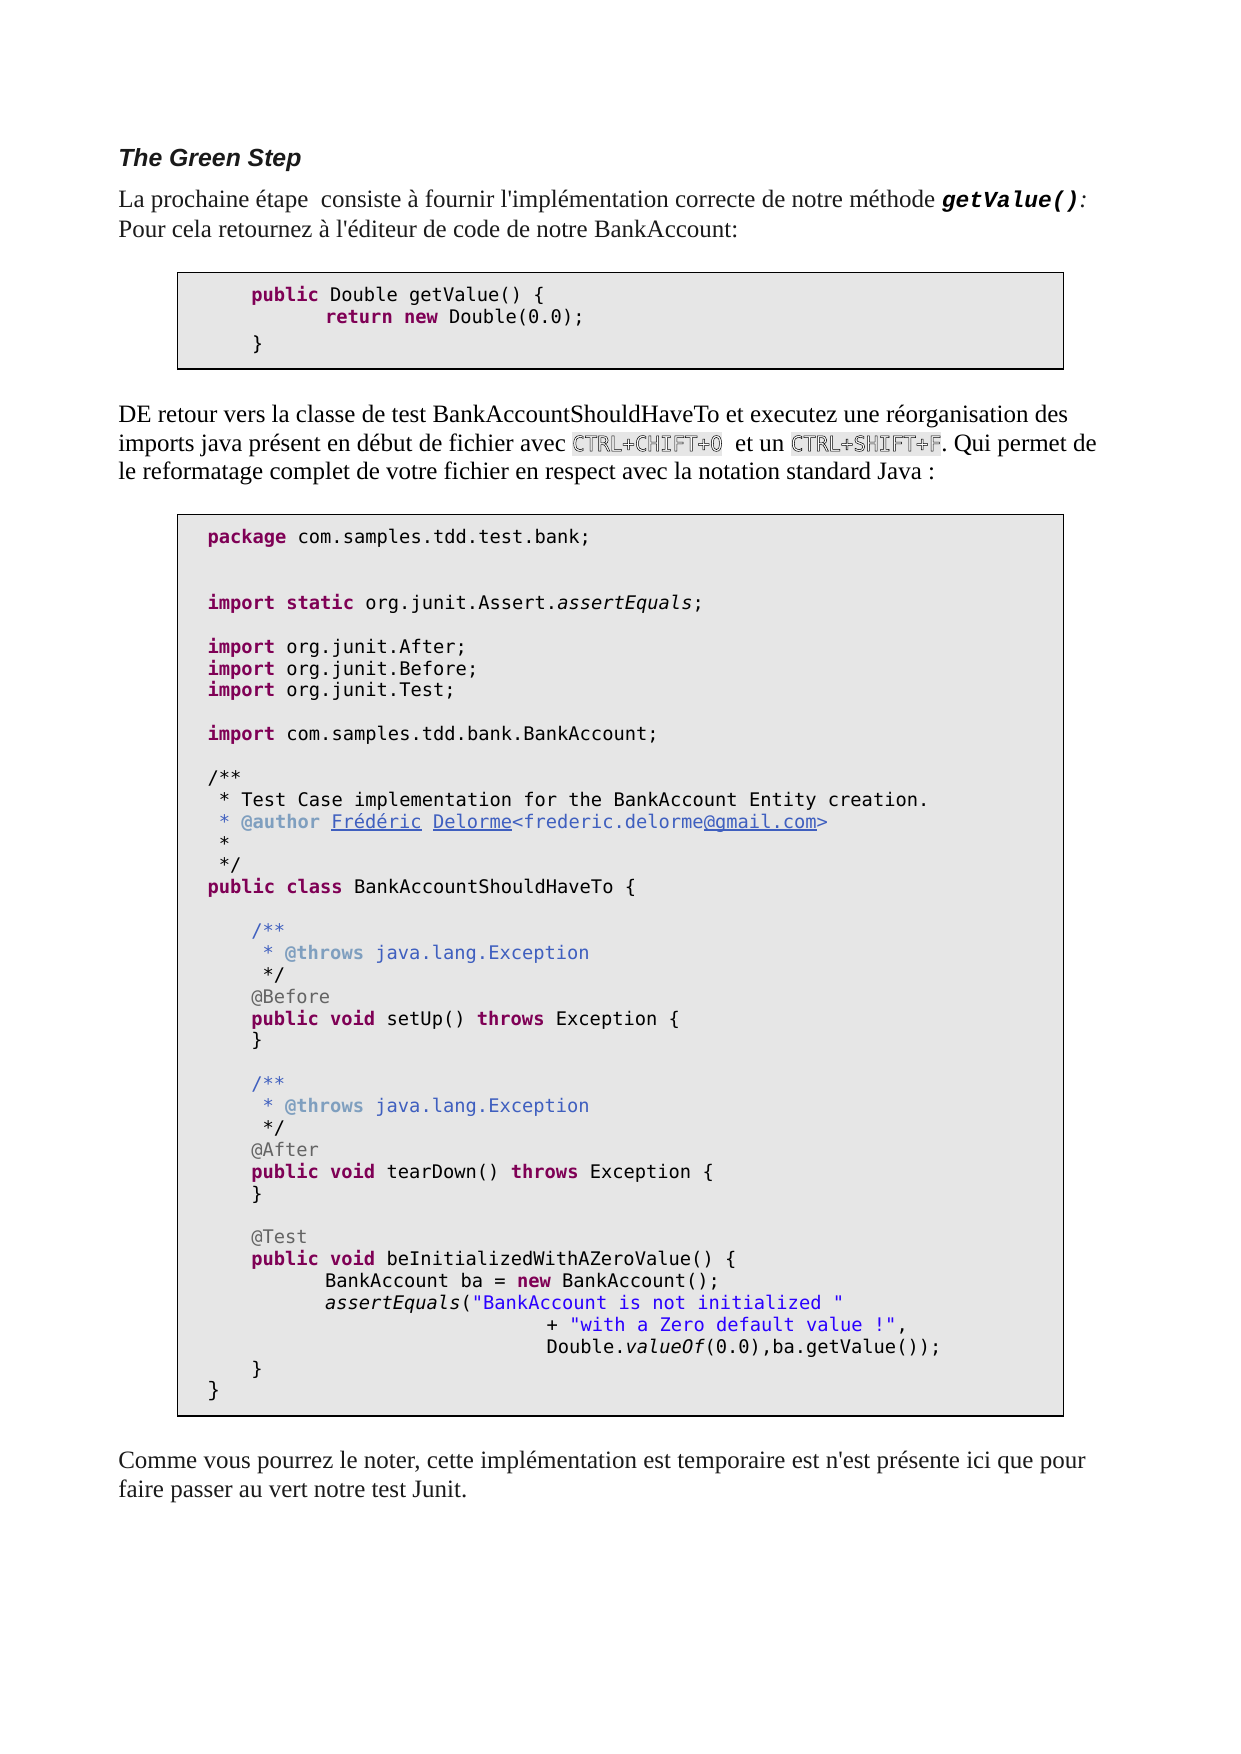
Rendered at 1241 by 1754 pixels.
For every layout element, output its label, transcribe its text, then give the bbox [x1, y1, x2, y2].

text package com.samples.tdd.test.bank; [178, 515, 1063, 536]
text public class BankAccountShouldHaveTo { [178, 864, 1063, 886]
text * @throws java.lang.Exception [178, 929, 1063, 951]
text return new Double(0.0); [178, 294, 1063, 316]
text public void setUp() throws Exception { [178, 995, 1063, 1017]
text } [178, 1345, 1063, 1367]
text */ [178, 1104, 1063, 1126]
text import org.junit.After; [178, 623, 1063, 645]
text /** [178, 908, 1063, 929]
text */ [178, 842, 1063, 864]
text import org.junit.Before; [178, 645, 1063, 667]
text + "with a Zero default value !", [178, 1301, 1063, 1323]
text public Double getValue() { [178, 273, 1063, 294]
text } [178, 1170, 1063, 1192]
text * @author Frédéric Delorme<frederic.delorme@gmail.com> [178, 798, 1063, 820]
text * Test Case implementation for the BankAccount Entity creation. [178, 776, 1063, 798]
text @Test [178, 1214, 1063, 1236]
subtitle The Green Step [118, 143, 1122, 172]
text import com.samples.tdd.bank.BankAccount; [178, 711, 1063, 733]
text } [178, 1017, 1063, 1039]
text Pour cela retournez à l'éditeur de code de notre BankAccount: [118, 214, 1122, 243]
text /** [178, 754, 1063, 776]
text assertEquals("BankAccount is not initialized " [178, 1279, 1063, 1301]
text /** [178, 1061, 1063, 1083]
text * [178, 820, 1063, 842]
text @After [178, 1126, 1063, 1148]
text @Before [178, 973, 1063, 995]
text */ [178, 951, 1063, 973]
text import org.junit.Test; [178, 667, 1063, 689]
text La prochaine étape consiste à fournir l'implémentation correcte de notre méthode getValue(): [118, 184, 1122, 214]
text BankAccount ba = new BankAccount(); [178, 1258, 1063, 1279]
text * @throws java.lang.Exception [178, 1083, 1063, 1104]
text } [178, 316, 1063, 368]
text Comme vous pourrez le noter, cette implémentation est temporaire est n'est présente ici que pour faire passer au vert notre test Junit. [118, 1446, 1122, 1503]
text } [178, 1367, 1063, 1415]
text Double.valueOf(0.0),ba.getValue()); [178, 1323, 1063, 1345]
text public void beInitializedWithAZeroValue() { [178, 1236, 1063, 1258]
text DE retour vers la classe de test BankAccountShouldHaveTo et executez une réorganisation des imports java présent en début de fichier avec CTRL+CHIFT+O et un CTRL+SHIFT+F. Qui permet de le reformatage complet de votre fichier en respect avec la notation standard Java : [118, 399, 1122, 485]
text import static org.junit.Assert.assertEquals; [178, 579, 1063, 601]
text public void tearDown() throws Exception { [178, 1148, 1063, 1170]
